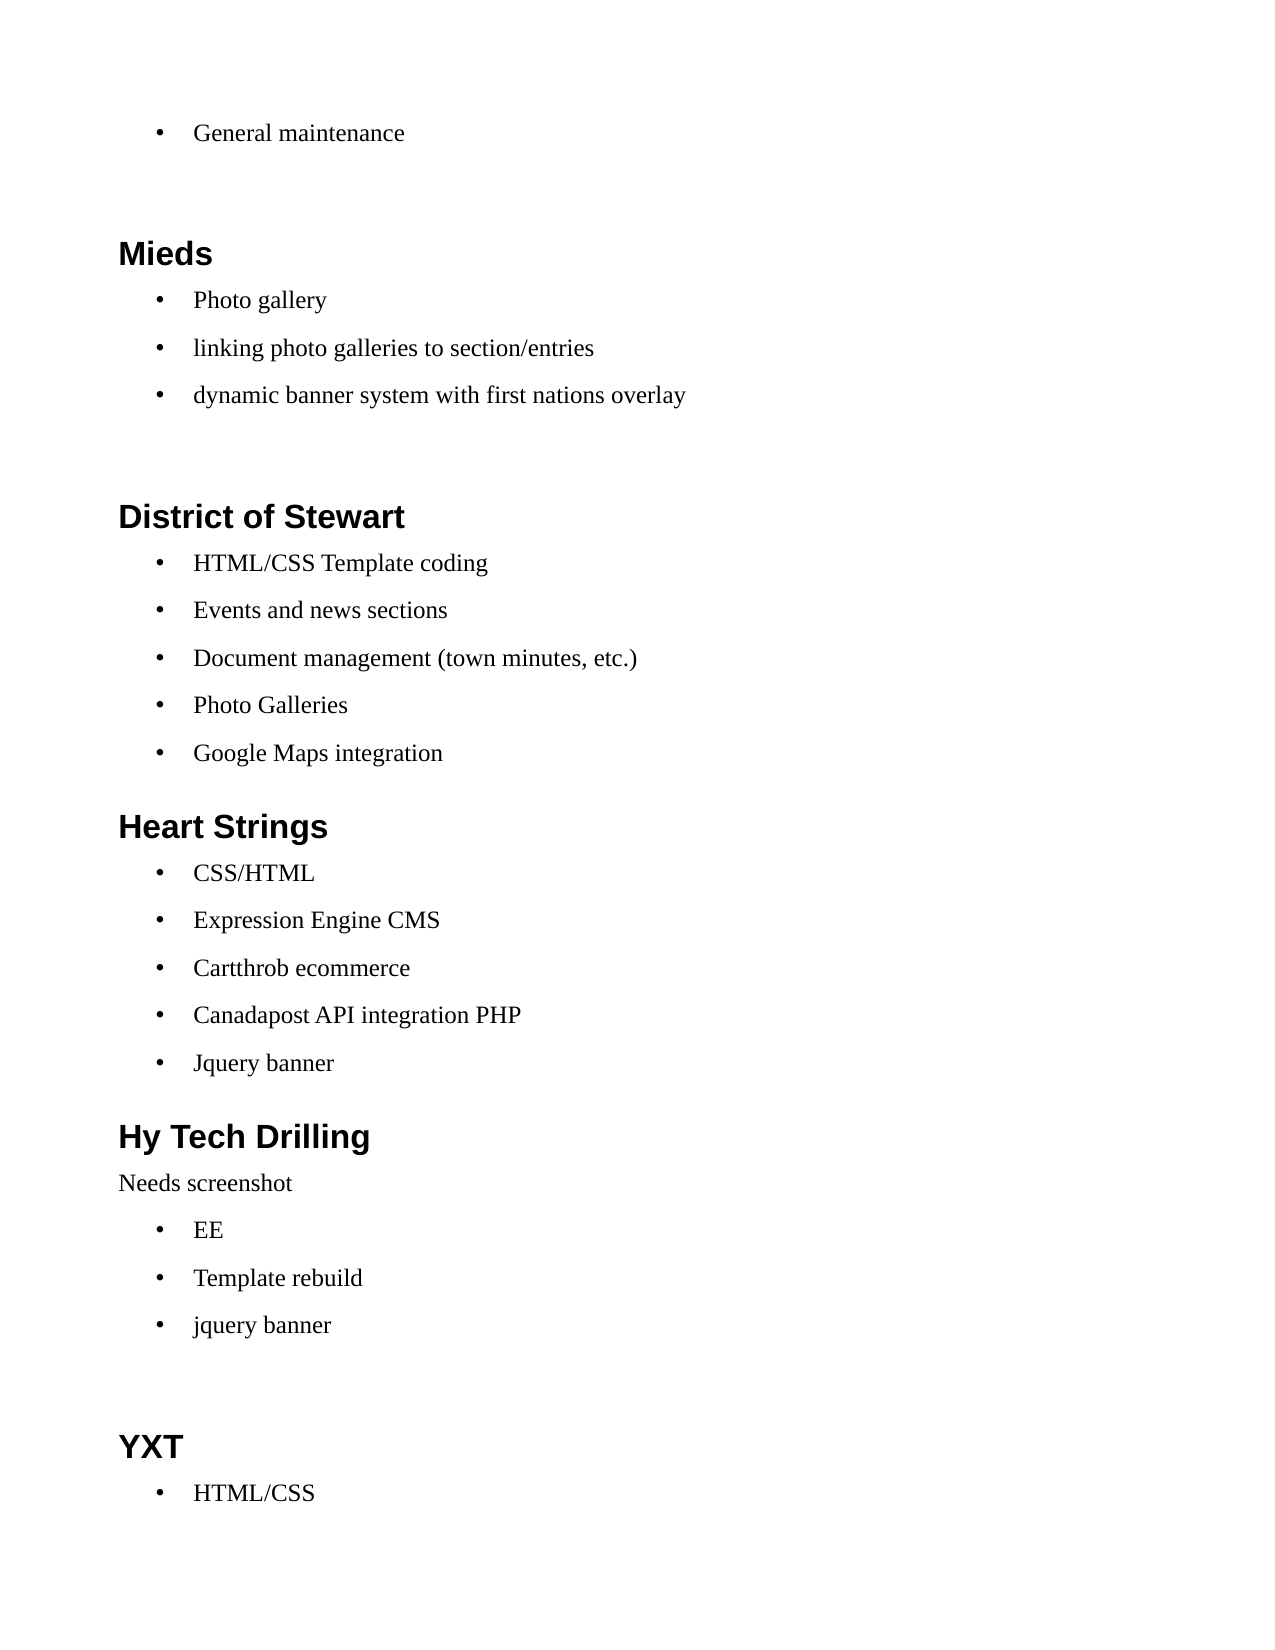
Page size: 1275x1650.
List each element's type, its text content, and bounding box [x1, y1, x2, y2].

subtitle Hy Tech Drilling [118, 1117, 1157, 1155]
list Template rebuild [156, 1263, 1157, 1292]
list Canadapost API integration PHP [156, 1001, 1157, 1029]
list Photo Galleries [156, 691, 1157, 719]
list dynamic banner system with first nations overlay [156, 381, 1157, 409]
subtitle Mieds [118, 234, 1157, 273]
list Photo gallery [156, 285, 1157, 314]
subtitle District of Stewart [118, 497, 1157, 535]
list Expression Engine CMS [156, 905, 1157, 934]
list jquery banner [156, 1311, 1157, 1339]
list linking photo galleries to section/entries [156, 333, 1157, 362]
list HTML/CSS [156, 1478, 1157, 1506]
subtitle YXT [118, 1427, 1157, 1465]
list Events and news sections [156, 595, 1157, 624]
subtitle Heart Strings [118, 807, 1157, 845]
list HTML/CSS Template coding [156, 548, 1157, 576]
list Cartthrob ecommerce [156, 953, 1157, 982]
list Jquery banner [156, 1048, 1157, 1077]
list CSS/HTML [156, 858, 1157, 886]
list General maintenance [156, 118, 1157, 147]
list EE [156, 1215, 1157, 1244]
list Document management (town minutes, etc.) [156, 643, 1157, 672]
text Needs screenshot [118, 1168, 1157, 1196]
list Google Maps integration [156, 738, 1157, 767]
